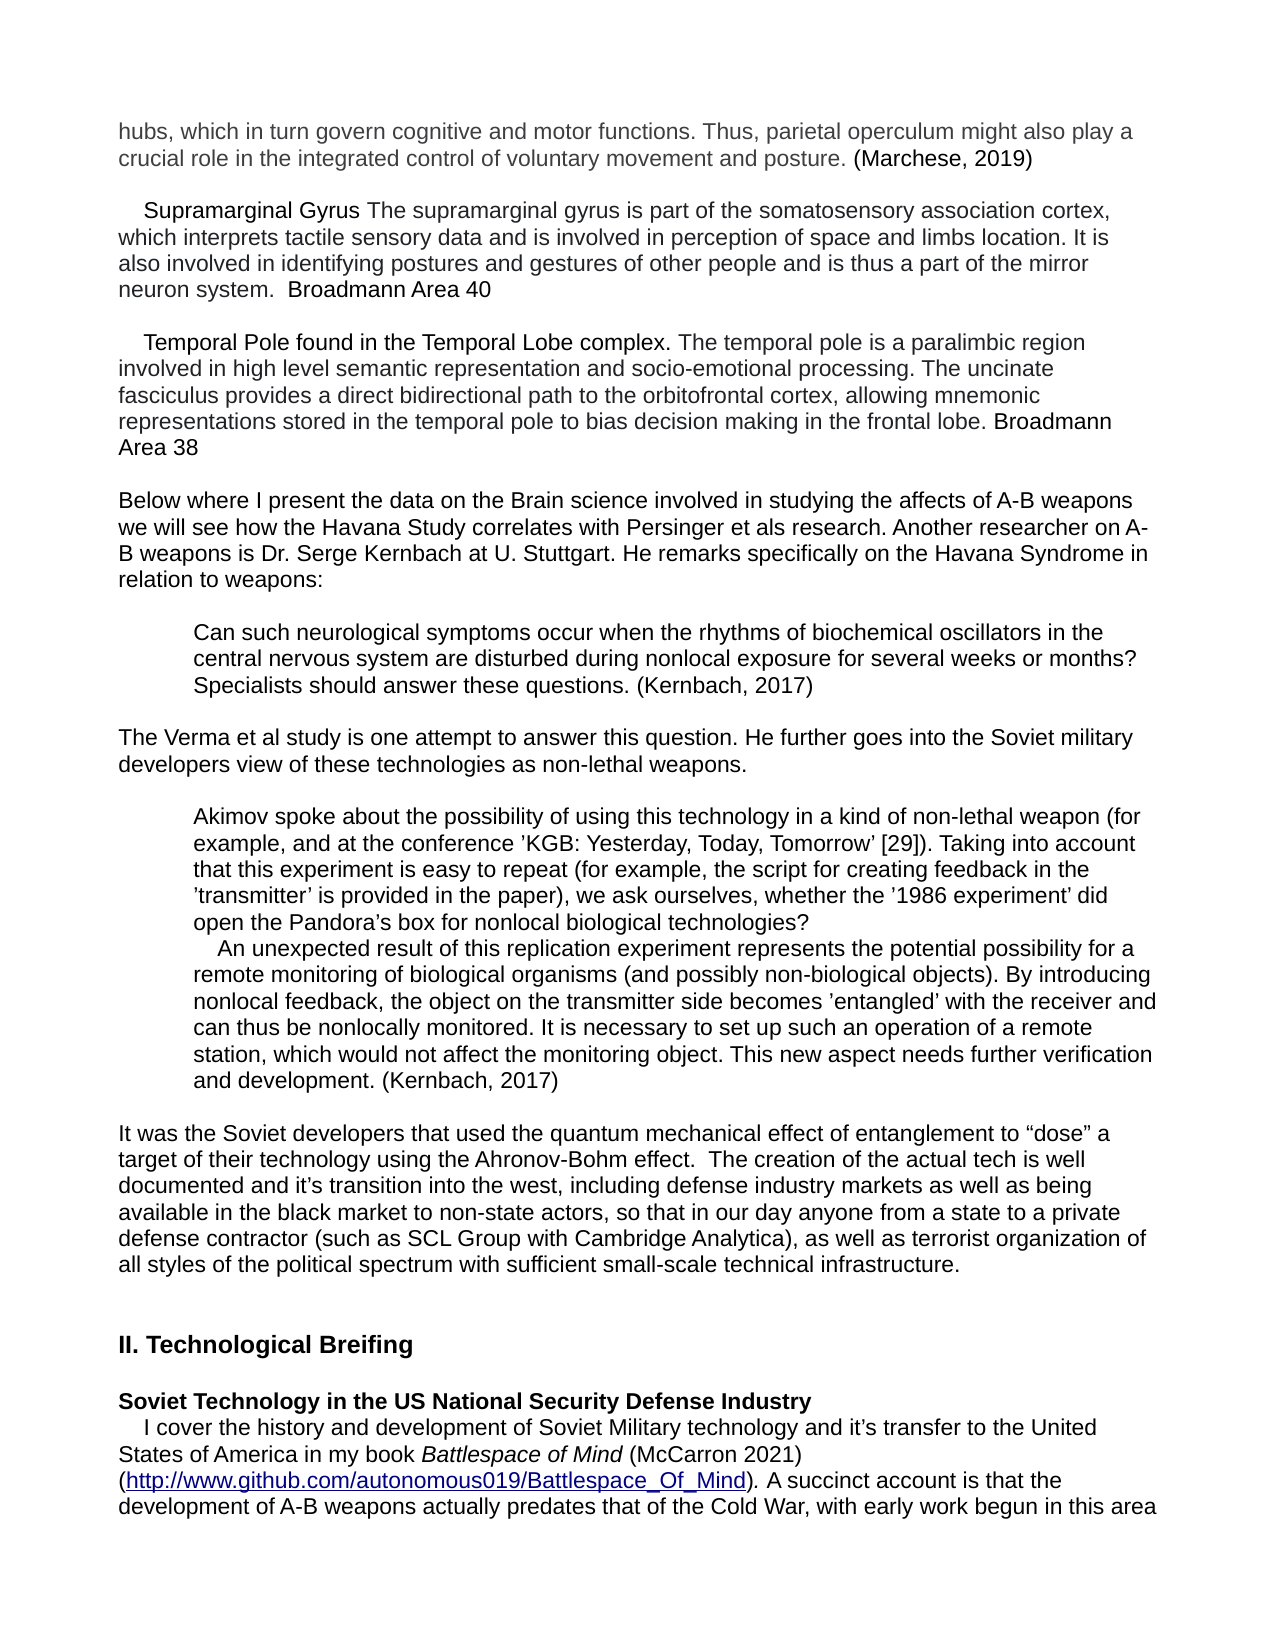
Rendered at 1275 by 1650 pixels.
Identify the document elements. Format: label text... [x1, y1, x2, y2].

text II. Technological Breifing [118, 1330, 1157, 1359]
text Below where I present the data on the Brain science involved in studying the affects of A-B weapons we will see how the Havana Study correlates with Persinger et als research. Another researcher on A-B weapons is Dr. Serge Kernbach at U. Stuttgart. He remarks specifically on the Havana Syndrome in relation to weapons: [118, 487, 1157, 592]
text Supramarginal Gyrus The supramarginal gyrus is part of the somatosensory association cortex, which interprets tactile sensory data and is involved in perception of space and limbs location. It is also involved in identifying postures and gestures of other people and is thus a part of the mirror neuron system. Broadmann Area 40 [118, 197, 1157, 303]
text Soviet Technology in the US National Security Defense Industry [118, 1388, 1157, 1414]
text hubs, which in turn govern cognitive and motor functions. Thus, parietal operculum might also play a crucial role in the integrated control of voluntary movement and posture. (Marchese, 2019) [118, 118, 1157, 171]
text Temporal Pole found in the Temporal Lobe complex. The temporal pole is a paralimbic region involved in high level semantic representation and socio-emotional processing. The uncinate fasciculus provides a direct bidirectional path to the orbitofrontal cortex, allowing mnemonic representations stored in the temporal pole to bias decision making in the frontal lobe. Broadmann Area 38 [118, 329, 1157, 461]
text Akimov spoke about the possibility of using this technology in a kind of non-lethal weapon (for example, and at the conference ’KGB: Yesterday, Today, Tomorrow’ [29]). Taking into account that this experiment is easy to repeat (for example, the script for creating feedback in the ’transmitter’ is provided in the paper), we ask ourselves, whether the ’1986 experiment’ did open the Pandora’s box for nonlocal biological technologies? [193, 803, 1157, 935]
text I cover the history and development of Soviet Military technology and it’s transfer to the United States of America in my book Battlespace of Mind (McCarron 2021) (http://www.github.com/autonomous019/Battlespace_Of_Mind). A succinct account is that the development of A-B weapons actually predates that of the Cold War, with early work begun in this area [118, 1414, 1157, 1520]
text An unexpected result of this replication experiment represents the potential possibility for a remote monitoring of biological organisms (and possibly non-biological objects). By introducing nonlocal feedback, the object on the transmitter side becomes ’entangled’ with the receiver and can thus be nonlocally monitored. It is necessary to set up such an operation of a remote station, which would not affect the monitoring object. This new aspect needs further verification and development. (Kernbach, 2017) [193, 935, 1157, 1093]
text The Verma et al study is one attempt to answer this question. He further goes into the Soviet military developers view of these technologies as non-lethal weapons. [118, 724, 1157, 777]
text It was the Soviet developers that used the quantum mechanical effect of entanglement to “dose” a target of their technology using the Ahronov-Bohm effect. The creation of the actual tech is well documented and it’s transition into the west, including defense industry markets as well as being available in the black market to non-state actors, so that in our day anyone from a state to a private defense contractor (such as SCL Group with Cambridge Analytica), as well as terrorist organization of all styles of the political spectrum with sufficient small-scale technical infrastructure. [118, 1119, 1157, 1278]
text Can such neurological symptoms occur when the rhythms of biochemical oscillators in the central nervous system are disturbed during nonlocal exposure for several weeks or months? Specialists should answer these questions. (Kernbach, 2017) [193, 619, 1157, 698]
